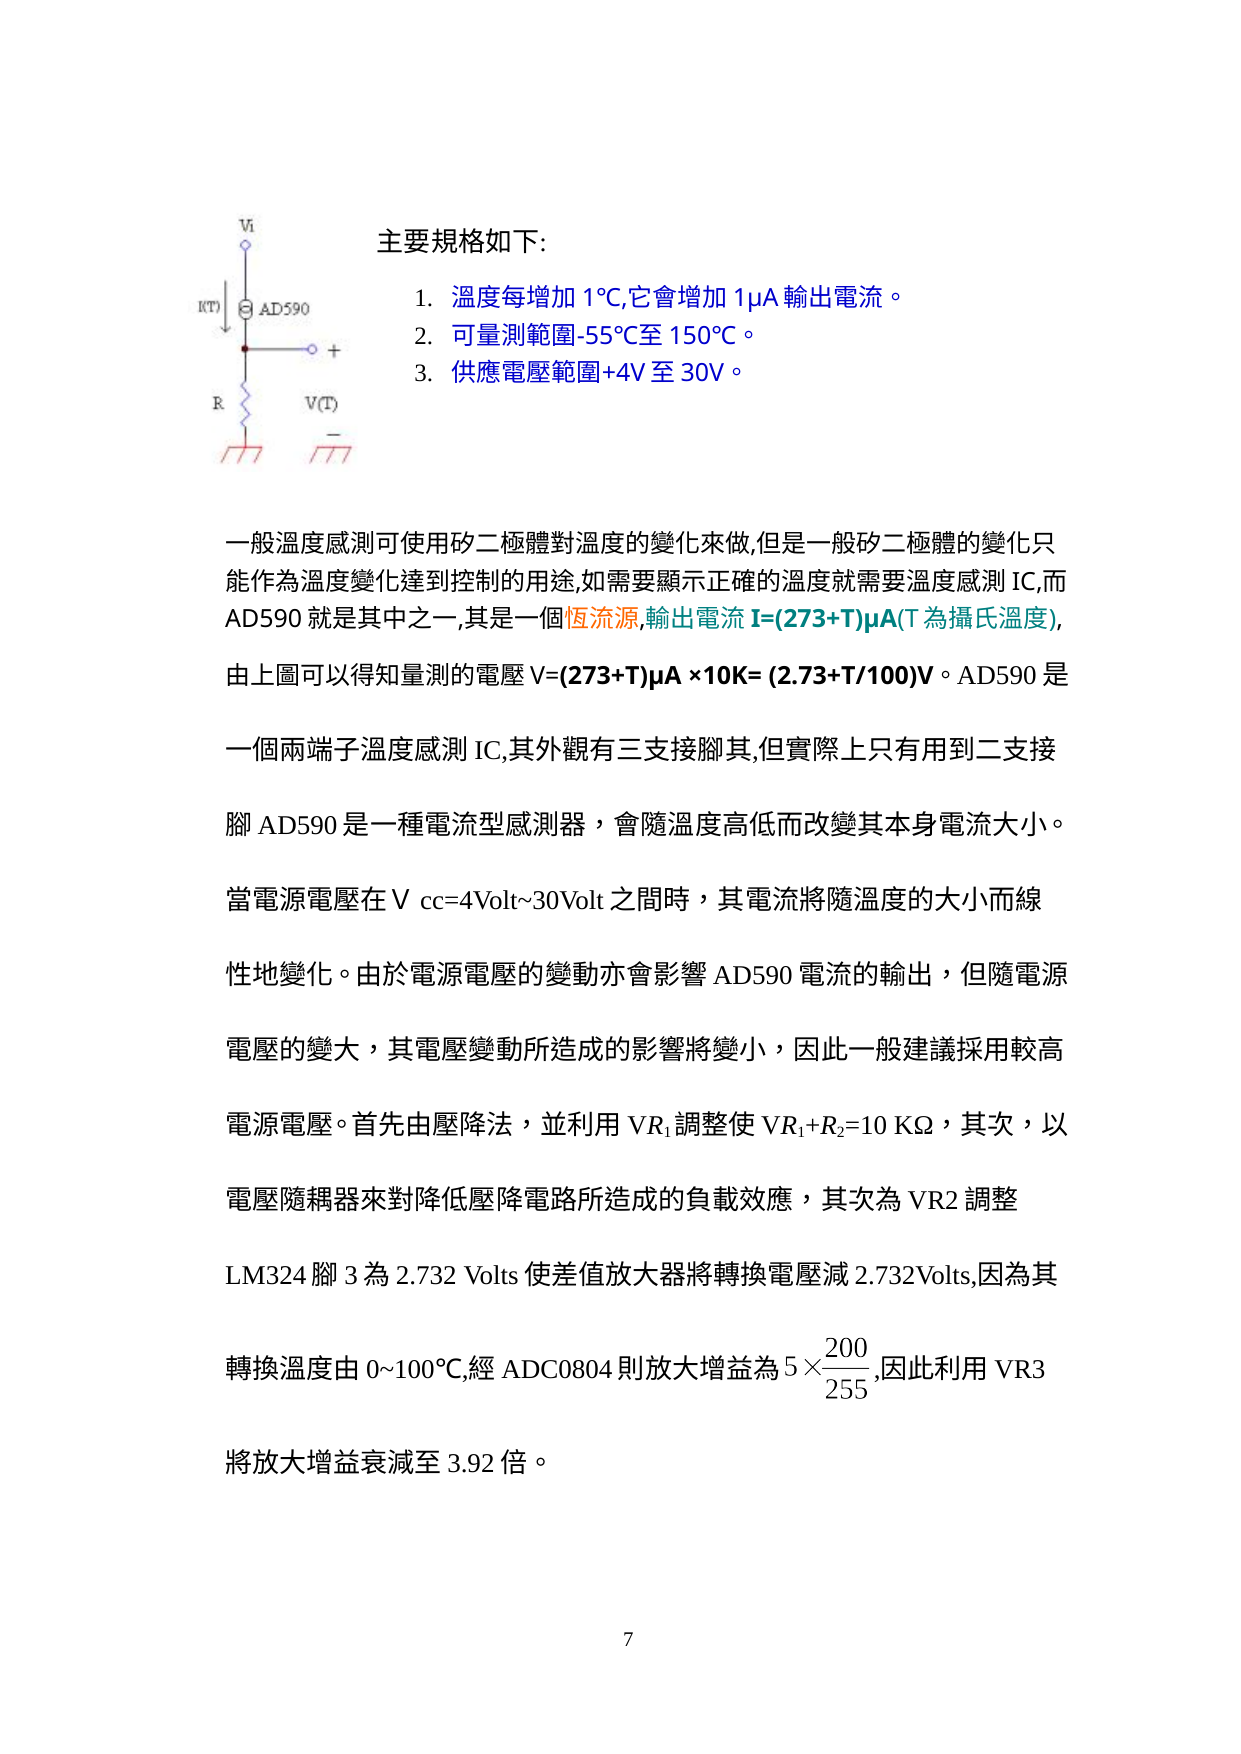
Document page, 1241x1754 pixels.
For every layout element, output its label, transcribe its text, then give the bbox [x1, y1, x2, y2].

picture [187, 201, 358, 472]
list 可量測範圍-55℃至150℃。 [358, 314, 1069, 352]
list 供應電壓範圍+4V至30V。 [358, 352, 1069, 389]
list 溫度每增加1℃,它會增加1μA輸出電流。 [358, 277, 1069, 314]
text 主要規格如下: [358, 202, 1069, 277]
text 一般溫度感測可使用矽二極體對溫度的變化來做,但是一般矽二極體的變化只能作為溫度變化達到控制的用途,如需要顯示正確的溫度就需要溫度感測IC,而AD590就是其中之一,其是一個恆流源,輸出電流I=(273+T)μA(T為攝氏溫度),由上圖可以得知量測的電壓V=(273+T)μA ×10K= (2.73+T/100)V。 AD590是一個兩端子溫度感測IC,其外觀有三支接腳其,但實際上只有用到二支接腳AD590是一種電流型感測器，會隨溫度高低而改變其本身電流大小。當電源電壓在Ｖcc=4Volt~30Volt之間時，其電流將隨溫度的大小而線性地變化。由於電源電壓的變動亦會影響AD590電流的輸出，但隨電源電壓的變大，其電壓變動所造成的影響將變小，因此一般建議採用較高電源電壓。首先由壓降法，並利用VR1調整使VR1+R2=10 KΩ，其次，以電壓隨耦器來對降低壓降電路所造成的負載效應，其次為VR2調整LM324腳3為2.732 Volts使差值放大器將轉換電壓減2.732Volts,因為其轉換溫度由0~100℃,經ADC0804則放大增益為,因此利用VR3將放大增益衰減至3.92倍。 [225, 523, 1069, 1498]
